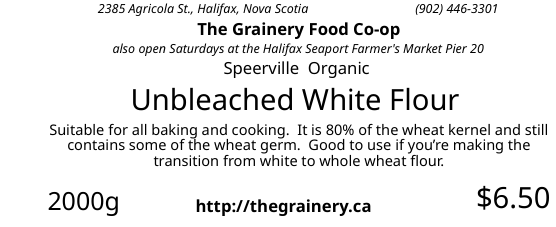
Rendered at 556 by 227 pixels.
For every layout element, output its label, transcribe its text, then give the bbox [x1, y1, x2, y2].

table_cell $6.50 [415, 175, 550, 217]
table_cell http://thegrainery.ca [151, 175, 415, 217]
table_cell 2000g [47, 175, 151, 217]
table_cell Speerville Organic Unbleached White Flour Suitable for all baking and cooking. It is 80% of the wheat kernel and still contains some of the wheat germ. Good to use if you’re making the transition from white to whole wheat flour. [47, 57, 550, 175]
table_header 2385 Agricola St., Halifax, Nova Scotia (902) 446-3301 The Grainery Food Co-op also open Saturdays at the Halifax Seaport Farmer's Market Pier 20 [47, 0, 550, 57]
